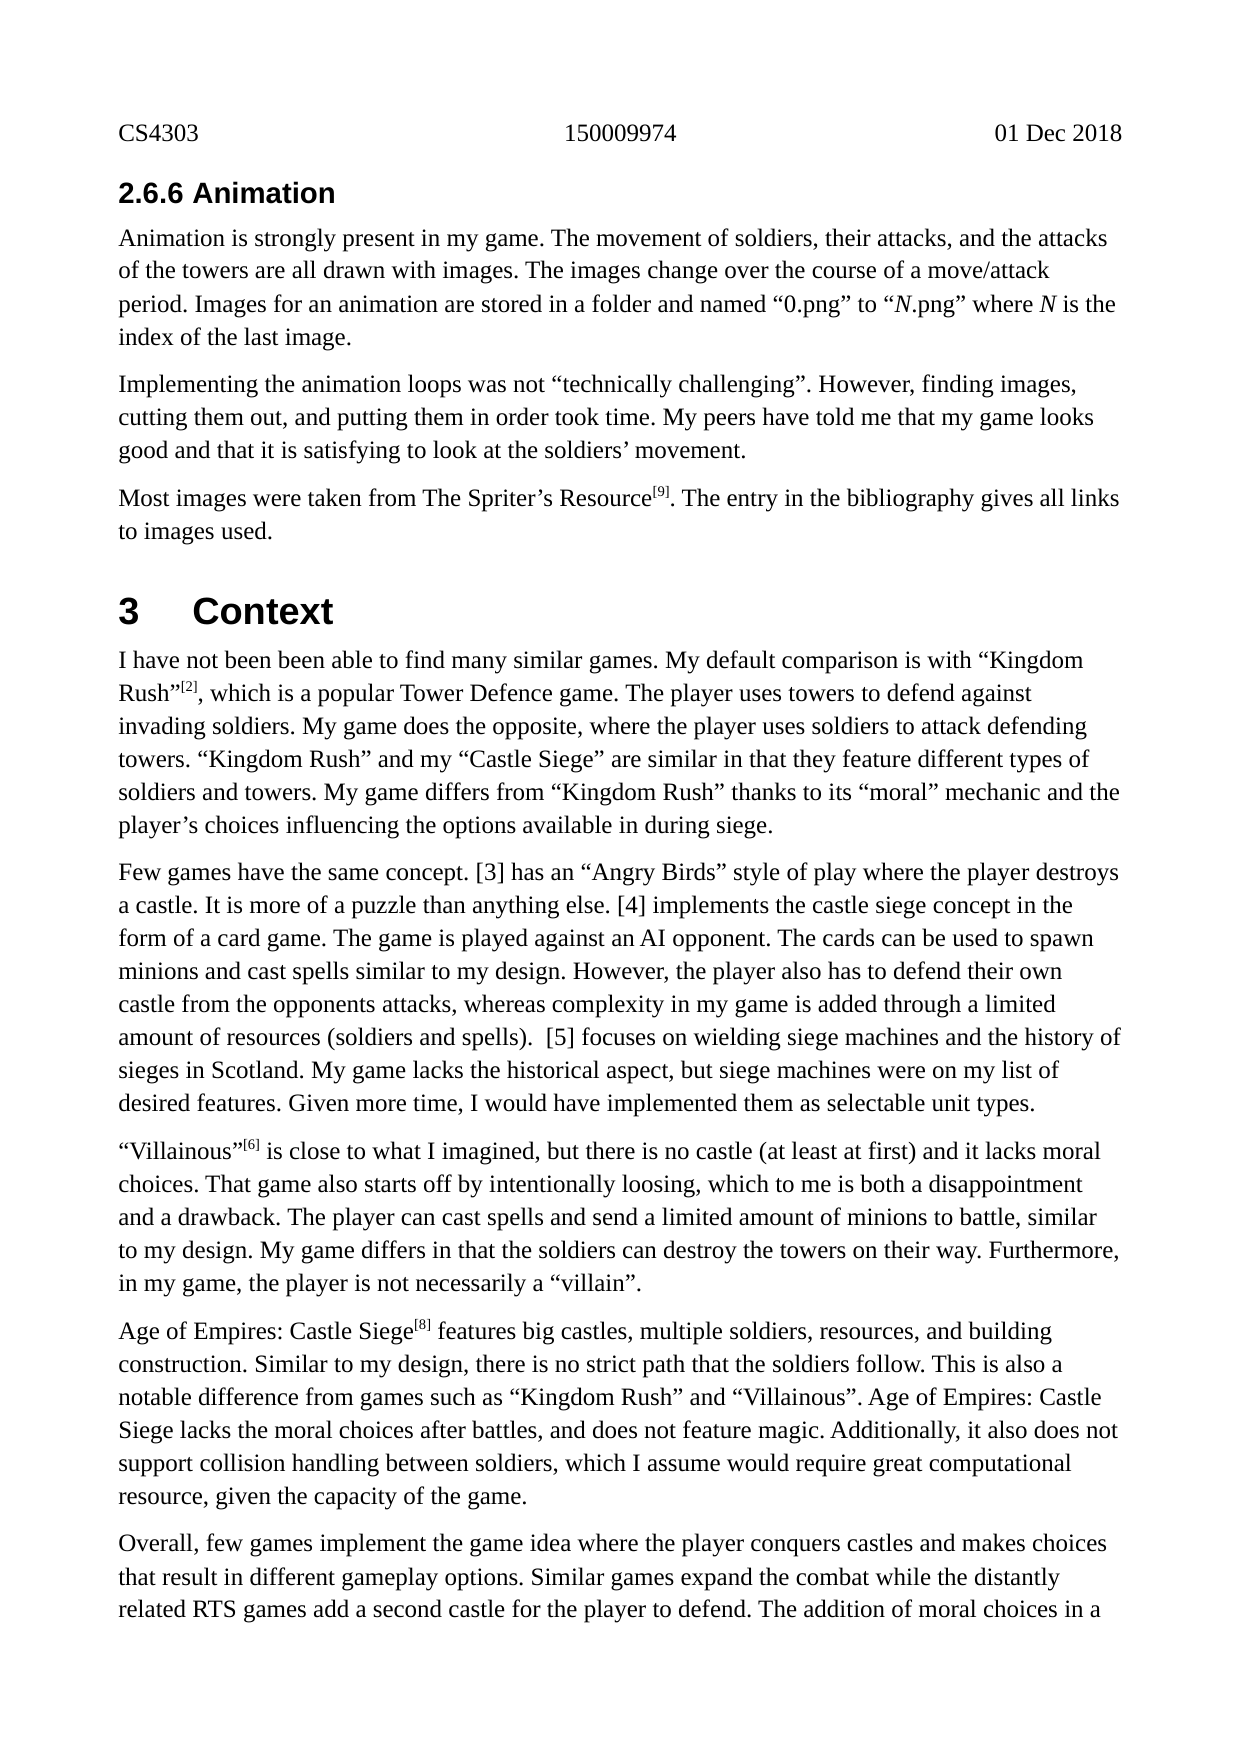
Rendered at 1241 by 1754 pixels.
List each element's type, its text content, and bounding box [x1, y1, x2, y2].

text Overall, few games implement the game idea where the player conquers castles and makes choices that result in different gameplay options. Similar games expand the combat while the distantly related RTS games add a second castle for the player to defend. The addition of moral choices in a [118, 1528, 1122, 1623]
text “Villainous”[6] is close to what I imagined, but there is no castle (at least at first) and it lacks moral choices. That game also starts off by intentionally loosing, which to me is both a disappointment and a drawback. The player can cast spells and send a limited amount of minions to battle, similar to my design. My game differs in that the soldiers can destroy the towers on their way. Furthermore, in my game, the player is not necessarily a “villain”. [118, 1136, 1122, 1297]
text Implementing the animation loops was not “technically challenging”. However, finding images, cutting them out, and putting them in order took time. My peers have told me that my game looks good and that it is satisfying to look at the soldiers’ movement. [118, 369, 1122, 464]
text Animation is strongly present in my game. The movement of soldiers, their attacks, and the attacks of the towers are all drawn with images. The images change over the course of a move/attack period. Images for an animation are stored in a folder and named “0.png” to “N.png” where N is the index of the last image. [118, 223, 1122, 350]
subtitle Context [118, 588, 1122, 632]
subtitle Animation [118, 176, 1122, 210]
text Most images were taken from The Spriter’s Resource[9]. The entry in the bibliography gives all links to images used. [118, 483, 1122, 545]
text I have not been been able to find many similar games. My default comparison is with “Kingdom Rush”[2], which is a popular Tower Defence game. The player uses towers to defend against invading soldiers. My game does the opposite, where the player uses soldiers to attack defending towers. “Kingdom Rush” and my “Castle Siege” are similar in that they feature different types of soldiers and towers. My game differs from “Kingdom Rush” thanks to its “moral” mechanic and the player’s choices influencing the options available in during siege. [118, 645, 1122, 838]
text Few games have the same concept. [3] has an “Angry Birds” style of play where the player destroys a castle. It is more of a puzzle than anything else. [4] implements the castle siege concept in the form of a card game. The game is played against an AI opponent. The cards can be used to spawn minions and cast spells similar to my design. However, the player also has to defend their own castle from the opponents attacks, whereas complexity in my game is added through a limited amount of resources (soldiers and spells). [5] focuses on wielding siege machines and the history of sieges in Scotland. My game lacks the historical aspect, but siege machines were on my list of desired features. Given more time, I would have implemented them as selectable unit types. [118, 857, 1122, 1117]
text Age of Empires: Castle Siege[8] features big castles, multiple soldiers, resources, and building construction. Similar to my design, there is no strict path that the soldiers follow. This is also a notable difference from games such as “Kingdom Rush” and “Villainous”. Age of Empires: Castle Siege lacks the moral choices after battles, and does not feature magic. Additionally, it also does not support collision handling between soldiers, which I assume would require great computational resource, given the capacity of the game. [118, 1316, 1122, 1510]
